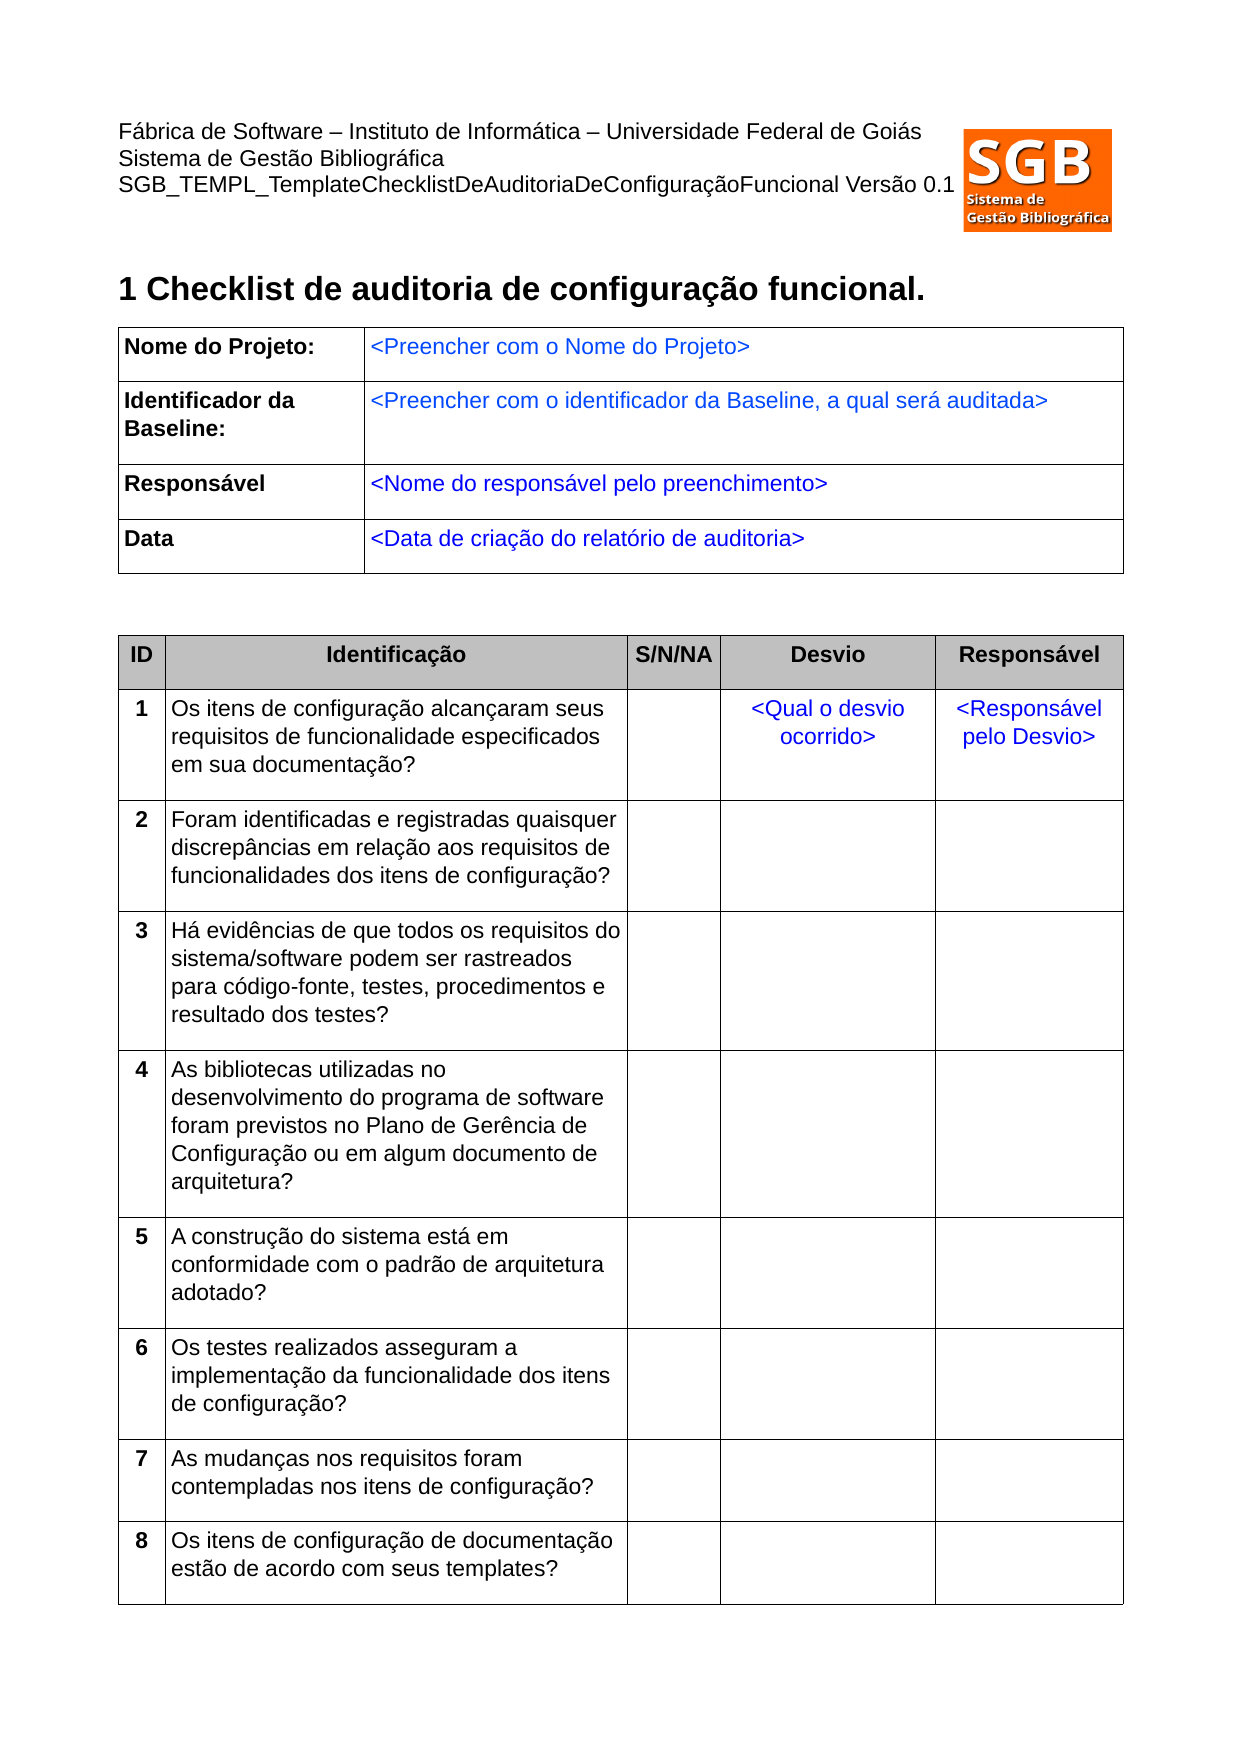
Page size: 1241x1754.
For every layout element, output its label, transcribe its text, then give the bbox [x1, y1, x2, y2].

table_cell 1 [119, 690, 165, 800]
table_cell As bibliotecas utilizadas no desenvolvimento do programa de software foram previstos no Plano de Gerência de Configuração ou em algum documento de arquitetura? [166, 1051, 627, 1217]
table_cell [721, 1329, 935, 1439]
table_cell 2 [119, 801, 165, 911]
table_cell [721, 801, 935, 911]
table_header Desvio [721, 636, 935, 689]
table_cell <Preencher com o identificador da Baseline, a qual será auditada> [365, 382, 1123, 464]
table_cell 4 [119, 1051, 165, 1217]
table_cell [936, 801, 1123, 911]
table_cell [721, 1440, 935, 1521]
table_header S/N/NA [628, 636, 720, 689]
table_cell [628, 1440, 720, 1521]
table_cell 5 [119, 1218, 165, 1328]
table_cell Os itens de configuração de documentação estão de acordo com seus templates? [166, 1522, 627, 1604]
table_cell 7 [119, 1440, 165, 1521]
table_cell Responsável [119, 465, 364, 519]
table_cell [628, 1522, 720, 1604]
picture [963, 129, 1112, 232]
table_cell [721, 912, 935, 1050]
table_cell [628, 801, 720, 911]
table_cell [628, 690, 720, 800]
table_cell 3 [119, 912, 165, 1050]
table_cell [628, 1218, 720, 1328]
table_cell [721, 1051, 935, 1217]
table_cell <Responsável pelo Desvio> [936, 690, 1123, 800]
table_cell Os itens de configuração alcançaram seus requisitos de funcionalidade especificados em sua documentação? [166, 690, 627, 800]
table_cell Identificador da Baseline: [119, 382, 364, 464]
table_cell [936, 1522, 1123, 1604]
table_header <Preencher com o Nome do Projeto> [365, 328, 1123, 381]
table_header Identificação [166, 636, 627, 689]
table_cell [936, 912, 1123, 1050]
table_header Responsável [936, 636, 1123, 689]
table_header Nome do Projeto: [119, 328, 364, 381]
table_cell Os testes realizados asseguram a implementação da funcionalidade dos itens de configuração? [166, 1329, 627, 1439]
table_cell [628, 912, 720, 1050]
table_cell [936, 1218, 1123, 1328]
subtitle 1 Checklist de auditoria de configuração funcional. [118, 269, 1122, 308]
table_cell [936, 1329, 1123, 1439]
table_cell [628, 1329, 720, 1439]
table_cell Há evidências de que todos os requisitos do sistema/software podem ser rastreados para código-fonte, testes, procedimentos e resultado dos testes? [166, 912, 627, 1050]
table_cell As mudanças nos requisitos foram contempladas nos itens de configuração? [166, 1440, 627, 1521]
table_cell [628, 1051, 720, 1217]
table_cell <Nome do responsável pelo preenchimento> [365, 465, 1123, 519]
table_cell <Data de criação do relatório de auditoria> [365, 520, 1123, 573]
table_cell <Qual o desvio ocorrido> [721, 690, 935, 800]
table_cell [936, 1440, 1123, 1521]
table_cell A construção do sistema está em conformidade com o padrão de arquitetura adotado? [166, 1218, 627, 1328]
table_cell Data [119, 520, 364, 573]
table_cell Foram identificadas e registradas quaisquer discrepâncias em relação aos requisitos de funcionalidades dos itens de configuração? [166, 801, 627, 911]
table_header ID [119, 636, 165, 689]
table_cell [721, 1522, 935, 1604]
table_cell [936, 1051, 1123, 1217]
table_cell [721, 1218, 935, 1328]
table_cell 6 [119, 1329, 165, 1439]
table_cell 8 [119, 1522, 165, 1604]
